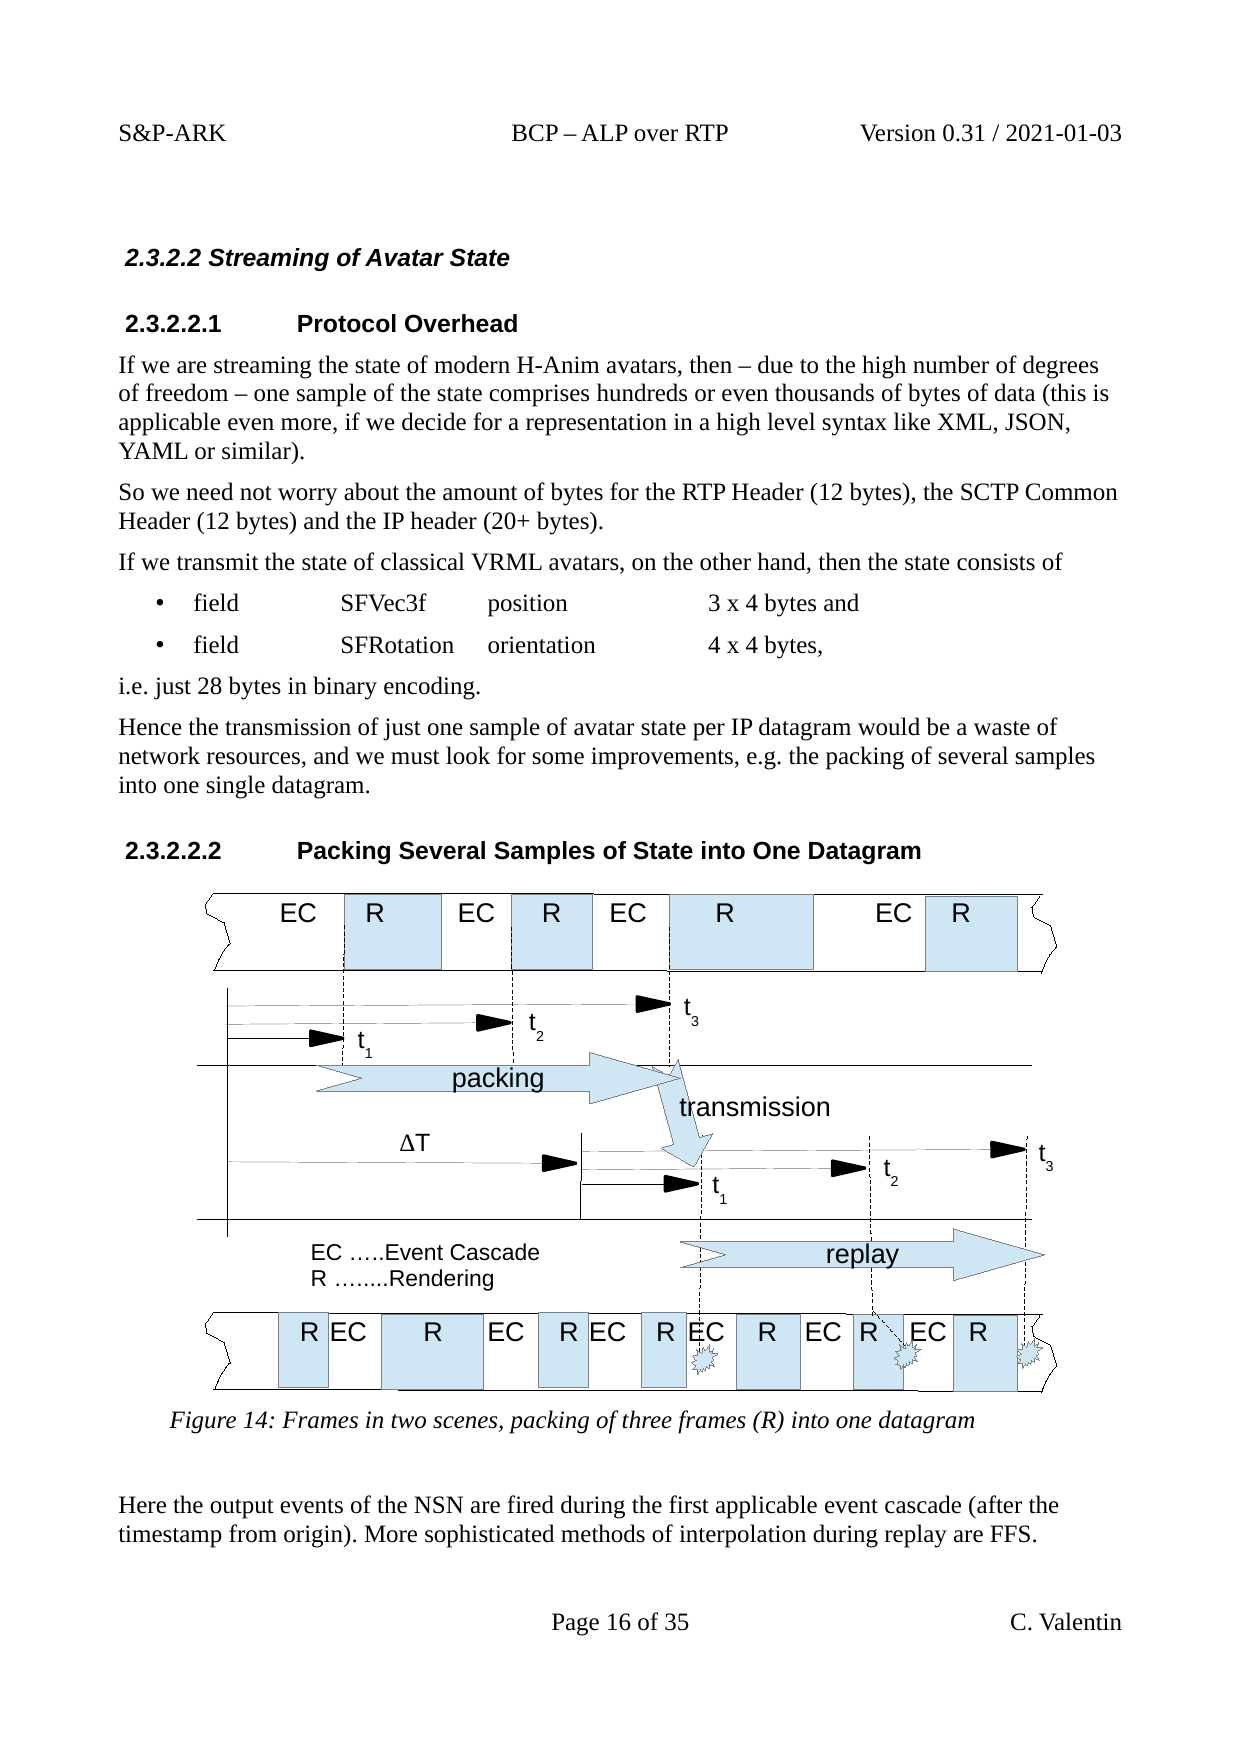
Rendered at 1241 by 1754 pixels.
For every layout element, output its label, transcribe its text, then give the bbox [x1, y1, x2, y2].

text So we need not worry about the amount of bytes for the RTP Header (12 bytes), the SCTP Common Header (12 bytes) and the IP header (20+ bytes). [118, 477, 1122, 535]
subtitle Protocol Overhead [118, 309, 1122, 337]
text If we transmit the state of classical VRML avatars, on the other hand, then the state consists of [118, 547, 1122, 576]
text i.e. just 28 bytes in binary encoding. [118, 671, 1122, 700]
text Figure 14: Frames in two scenes, packing of three frames (R) into one datagram [169, 890, 1060, 1434]
list field SFVec3f position 3 x 4 bytes and [156, 588, 1122, 617]
list field SFRotation orientation 4 x 4 bytes, [156, 630, 1122, 658]
subtitle Packing Several Samples of State into One Datagram [118, 836, 1122, 864]
subtitle Streaming of Avatar State [118, 243, 1122, 271]
text Here the output events of the NSN are fired during the first applicable event cascade (after the timestamp from origin). More sophisticated methods of interpolation during replay are FFS. [118, 1491, 1122, 1548]
text Hence the transmission of just one sample of avatar state per IP datagram would be a waste of network resources, and we must look for some improvements, e.g. the packing of several samples into one single datagram. [118, 712, 1122, 798]
text If we are streaming the state of modern H-Anim avatars, then – due to the high number of degrees of freedom – one sample of the state comprises hundreds or even thousands of bytes of data (this is applicable even more, if we decide for a representation in a high level syntax like XML, JSON, YAML or similar). [118, 350, 1122, 465]
